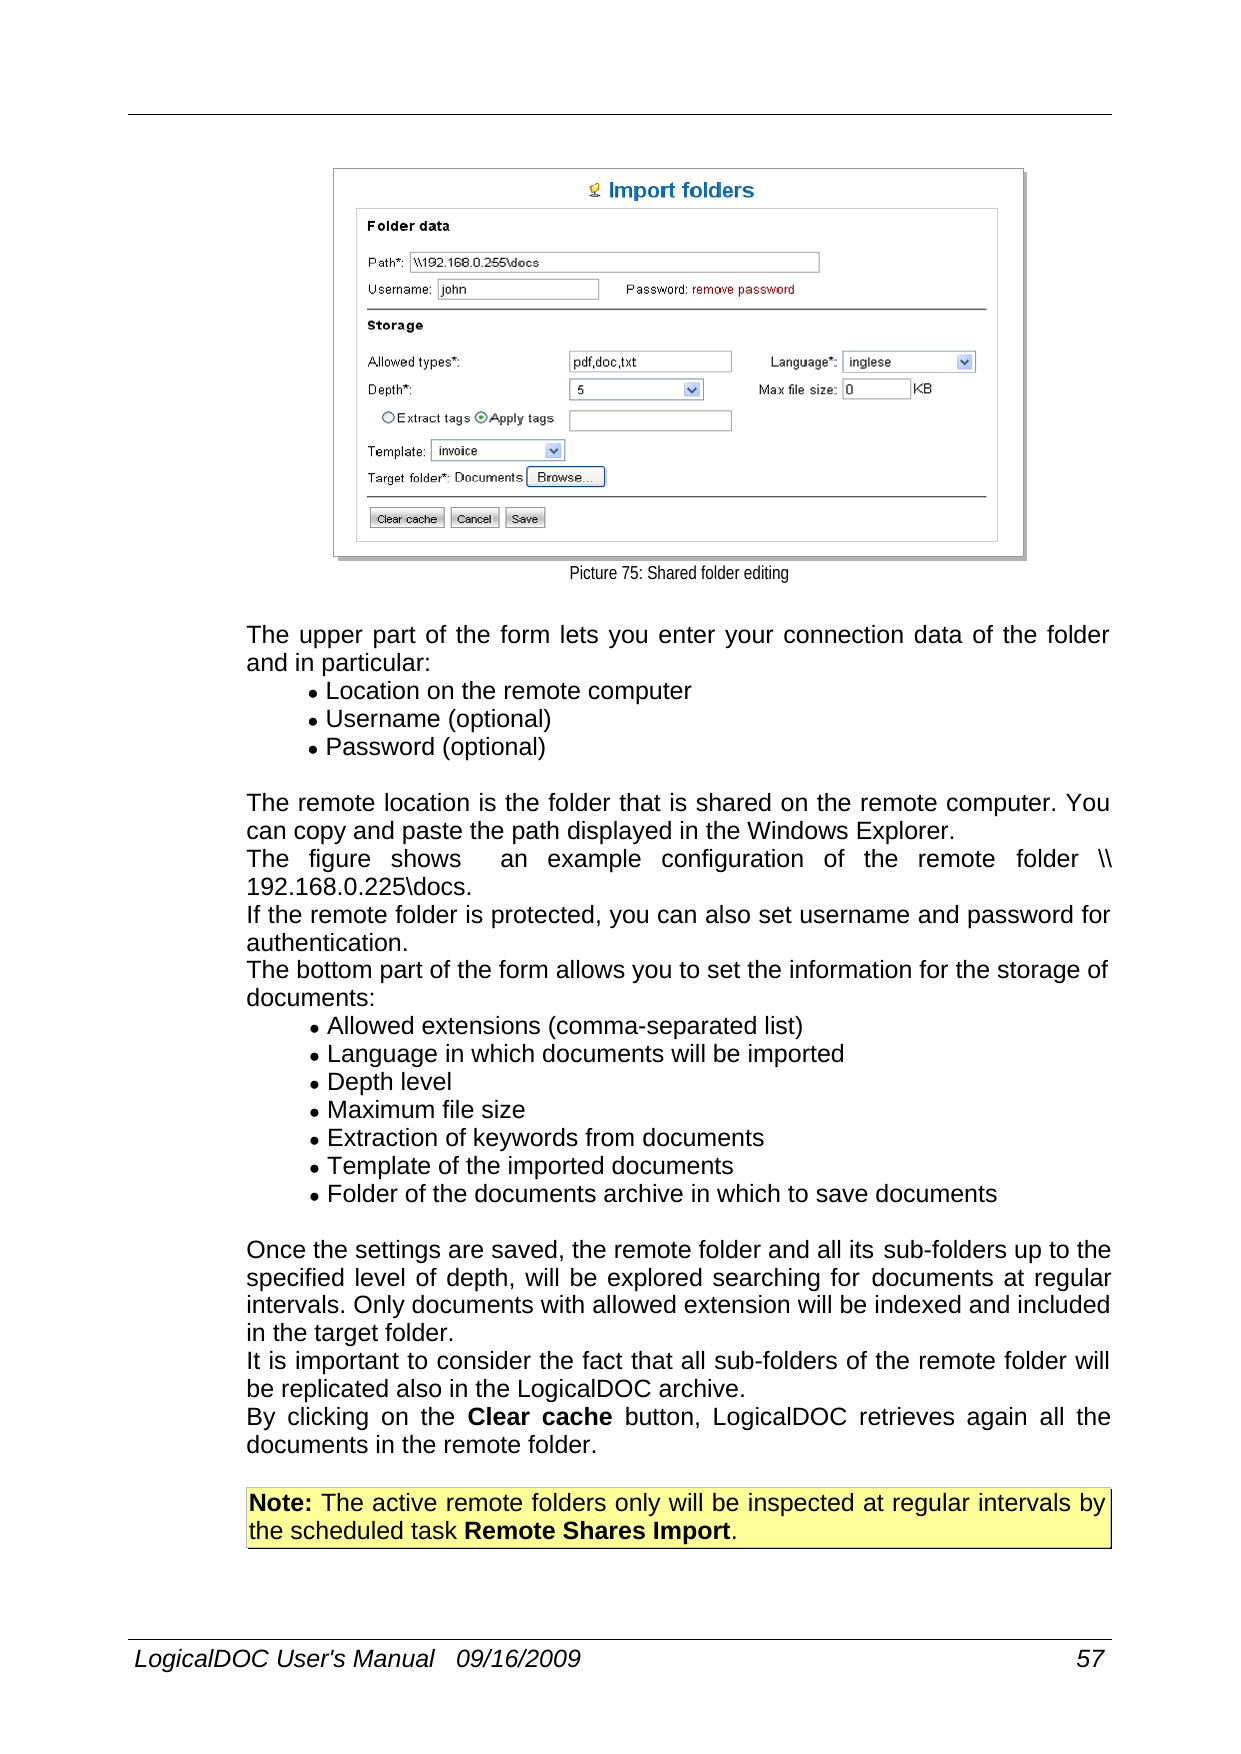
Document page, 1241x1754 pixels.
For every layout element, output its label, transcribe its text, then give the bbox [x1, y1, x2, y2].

text ● Depth level [309, 1068, 1112, 1096]
text ● Template of the imported documents [309, 1152, 1112, 1180]
text Note: The active remote folders only will be inspected at regular intervals by the scheduled task Remote Shares Import. [247, 1488, 1110, 1547]
text documents: [246, 984, 1112, 1012]
text ● Language in which documents will be imported [309, 1040, 1112, 1068]
text The remote location is the folder that is shared on the remote computer. You can copy and paste the path displayed in the Windows Explorer. [246, 789, 1112, 845]
text ● Location on the remote computer [307, 677, 1112, 705]
text Picture 75: Shared folder editing [333, 557, 1025, 583]
text The bottom part of the form allows you to set the information for the storage of [246, 956, 1112, 984]
text ● Password (optional) [307, 733, 1112, 761]
text It is important to consider the fact that all sub-folders of the remote folder will be replicated also in the LogicalDOC archive. [246, 1347, 1112, 1403]
text ● Username (optional) [307, 705, 1112, 733]
text If the remote folder is protected, you can also set username and password for authentication. [246, 901, 1112, 956]
text The figure shows an example configuration of the remote folder \\192.168.0.225\docs. [246, 845, 1112, 901]
text ● Maximum file size [309, 1096, 1112, 1124]
text ● Folder of the documents archive in which to save documents [309, 1180, 1112, 1208]
text ● Allowed extensions (comma-separated list) [309, 1012, 1112, 1040]
text By clicking on the Clear cache button, LogicalDOC retrieves again all the documents in the remote folder. [246, 1403, 1112, 1459]
text The upper part of the form lets you enter your connection data of the folder and in particular: [246, 621, 1112, 677]
text ● Extraction of keywords from documents [309, 1124, 1112, 1152]
text Once the settings are saved, the remote folder and all its sub-folders up to the specified level of depth, will be explored searching for documents at regular intervals. Only documents with allowed extension will be indexed and included in the target folder. [246, 1236, 1112, 1347]
